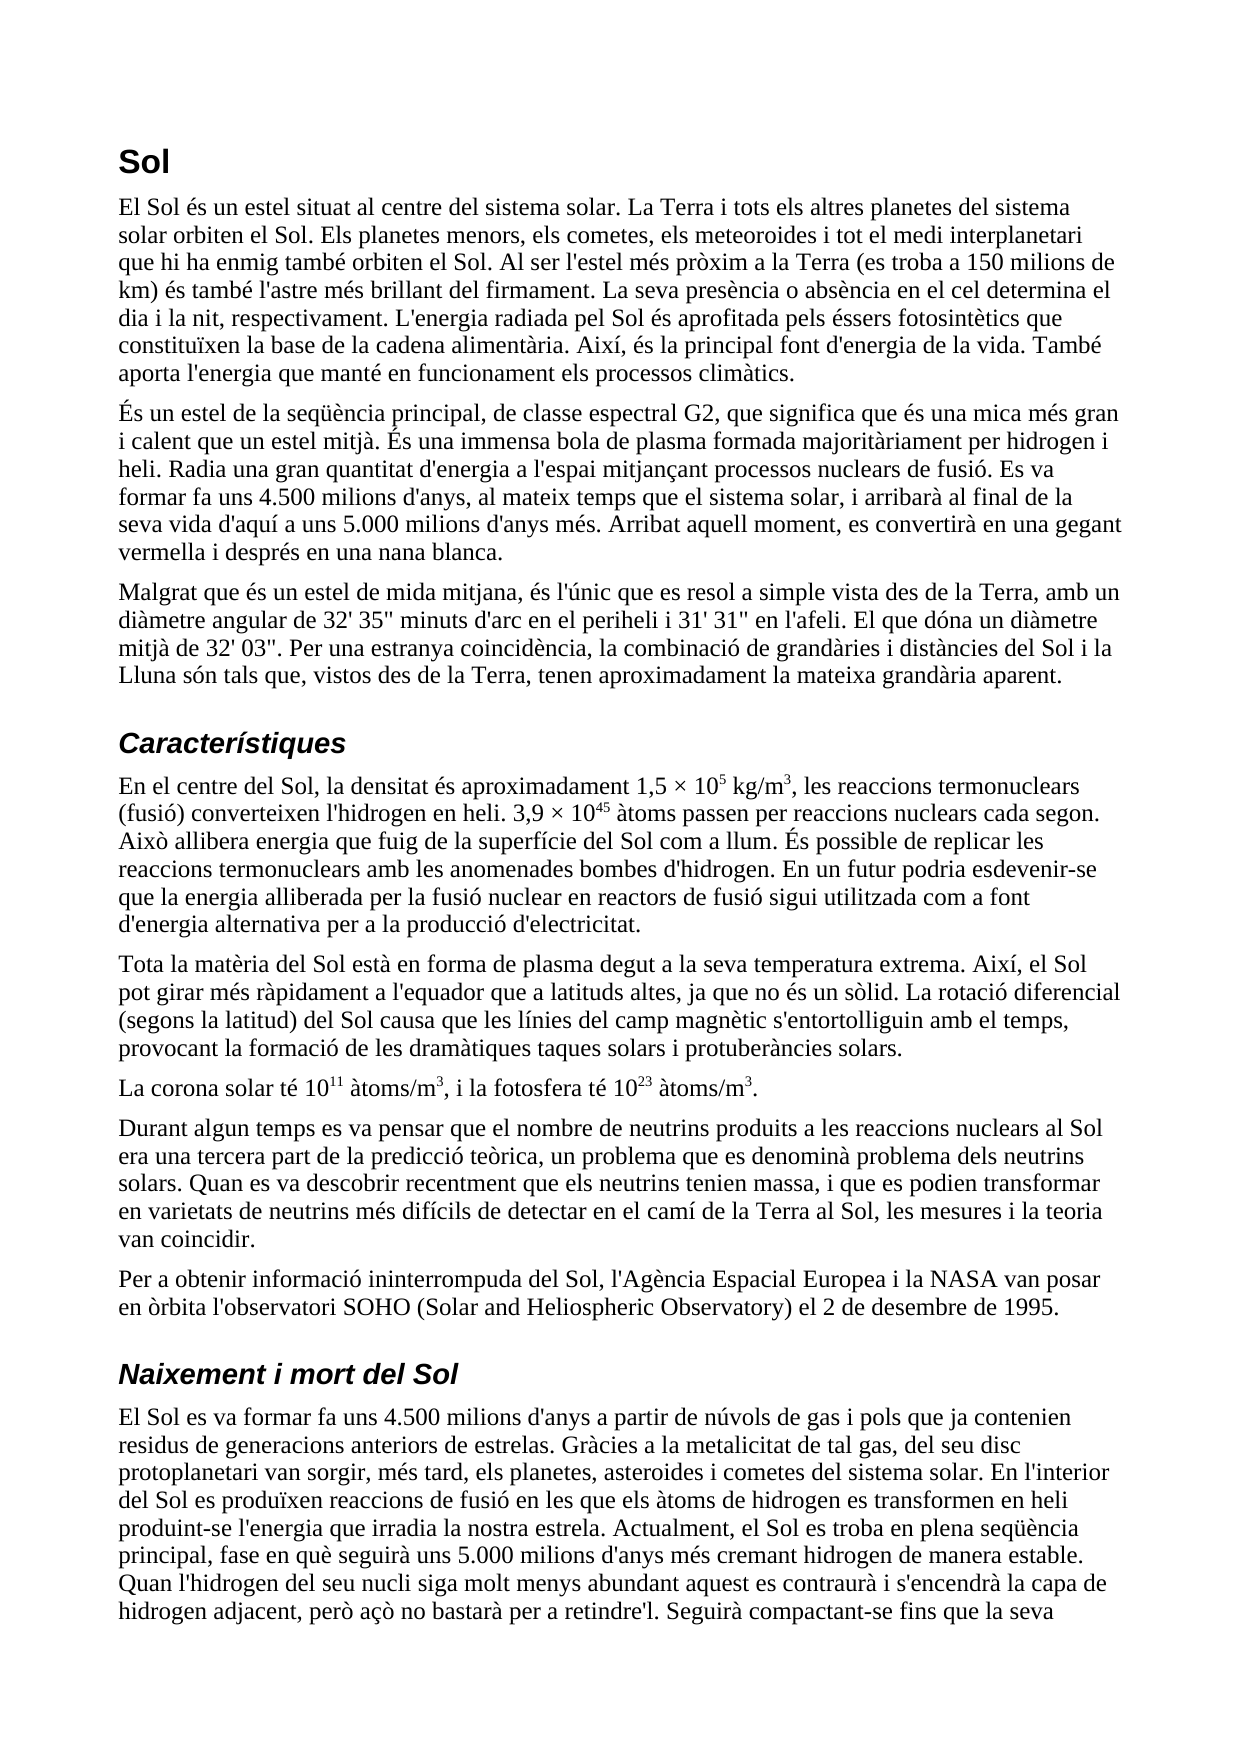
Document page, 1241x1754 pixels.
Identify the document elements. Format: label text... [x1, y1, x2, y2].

text El Sol és un estel situat al centre del sistema solar. La Terra i tots els altres planetes del sistema solar orbiten el Sol. Els planetes menors, els cometes, els meteoroides i tot el medi interplanetari que hi ha enmig també orbiten el Sol. Al ser l'estel més pròxim a la Terra (es troba a 150 milions de km) és també l'astre més brillant del firmament. La seva presència o absència en el cel determina el dia i la nit, respectivament. L'energia radiada pel Sol és aprofitada pels éssers fotosintètics que constituïxen la base de la cadena alimentària. Així, és la principal font d'energia de la vida. També aporta l'energia que manté en funcionament els processos climàtics. [118, 193, 1122, 387]
text Per a obtenir informació ininterrompuda del Sol, l'Agència Espacial Europea i la NASA van posar en òrbita l'observatori SOHO (Solar and Heliospheric Observatory) el 2 de desembre de 1995. [118, 1265, 1122, 1321]
subtitle Característiques [118, 727, 1122, 759]
text Durant algun temps es va pensar que el nombre de neutrins produits a les reaccions nuclears al Sol era una tercera part de la predicció teòrica, un problema que es denominà problema dels neutrins solars. Quan es va descobrir recentment que els neutrins tenien massa, i que es podien transformar en varietats de neutrins més difícils de detectar en el camí de la Terra al Sol, les mesures i la teoria van coincidir. [118, 1114, 1122, 1253]
text És un estel de la seqüència principal, de classe espectral G2, que significa que és una mica més gran i calent que un estel mitjà. És una immensa bola de plasma formada majoritàriament per hidrogen i heli. Radia una gran quantitat d'energia a l'espai mitjançant processos nuclears de fusió. Es va formar fa uns 4.500 milions d'anys, al mateix temps que el sistema solar, i arribarà al final de la seva vida d'aquí a uns 5.000 milions d'anys més. Arribat aquell moment, es convertirà en una gegant vermella i després en una nana blanca. [118, 399, 1122, 566]
text La corona solar té 1011 àtoms/m3, i la fotosfera té 1023 àtoms/m3. [118, 1074, 1122, 1102]
text En el centre del Sol, la densitat és aproximadament 1,5 × 105 kg/m3, les reaccions termonuclears (fusió) converteixen l'hidrogen en heli. 3,9 × 1045 àtoms passen per reaccions nuclears cada segon. Això allibera energia que fuig de la superfície del Sol com a llum. És possible de replicar les reaccions termonuclears amb les anomenades bombes d'hidrogen. En un futur podria esdevenir-se que la energia alliberada per la fusió nuclear en reactors de fusió sigui utilitzada com a font d'energia alternativa per a la producció d'electricitat. [118, 772, 1122, 938]
text Malgrat que és un estel de mida mitjana, és l'únic que es resol a simple vista des de la Terra, amb un diàmetre angular de 32' 35" minuts d'arc en el periheli i 31' 31" en l'afeli. El que dóna un diàmetre mitjà de 32' 03". Per una estranya coincidència, la combinació de grandàries i distàncies del Sol i la Lluna són tals que, vistos des de la Terra, tenen aproximadament la mateixa grandària aparent. [118, 578, 1122, 689]
subtitle Naixement i mort del Sol [118, 1358, 1122, 1391]
text El Sol es va formar fa uns 4.500 milions d'anys a partir de núvols de gas i pols que ja contenien residus de generacions anteriors de estrelas. Gràcies a la metalicitat de tal gas, del seu disc protoplanetari van sorgir, més tard, els planetes, asteroides i cometes del sistema solar. En l'interior del Sol es produïxen reaccions de fusió en les que els àtoms de hidrogen es transformen en heli produint-se l'energia que irradia la nostra estrela. Actualment, el Sol es troba en plena seqüència principal, fase en què seguirà uns 5.000 milions d'anys més cremant hidrogen de manera estable. Quan l'hidrogen del seu nucli siga molt menys abundant aquest es contraurà i s'encendrà la capa de hidrogen adjacent, però açò no bastarà per a retindre'l. Seguirà compactant-se fins que la seva [118, 1403, 1122, 1625]
text Tota la matèria del Sol està en forma de plasma degut a la seva temperatura extrema. Així, el Sol pot girar més ràpidament a l'equador que a latituds altes, ja que no és un sòlid. La rotació diferencial (segons la latitud) del Sol causa que les línies del camp magnètic s'entortolliguin amb el temps, provocant la formació de les dramàtiques taques solars i protuberàncies solars. [118, 951, 1122, 1061]
subtitle Sol [118, 143, 1122, 181]
